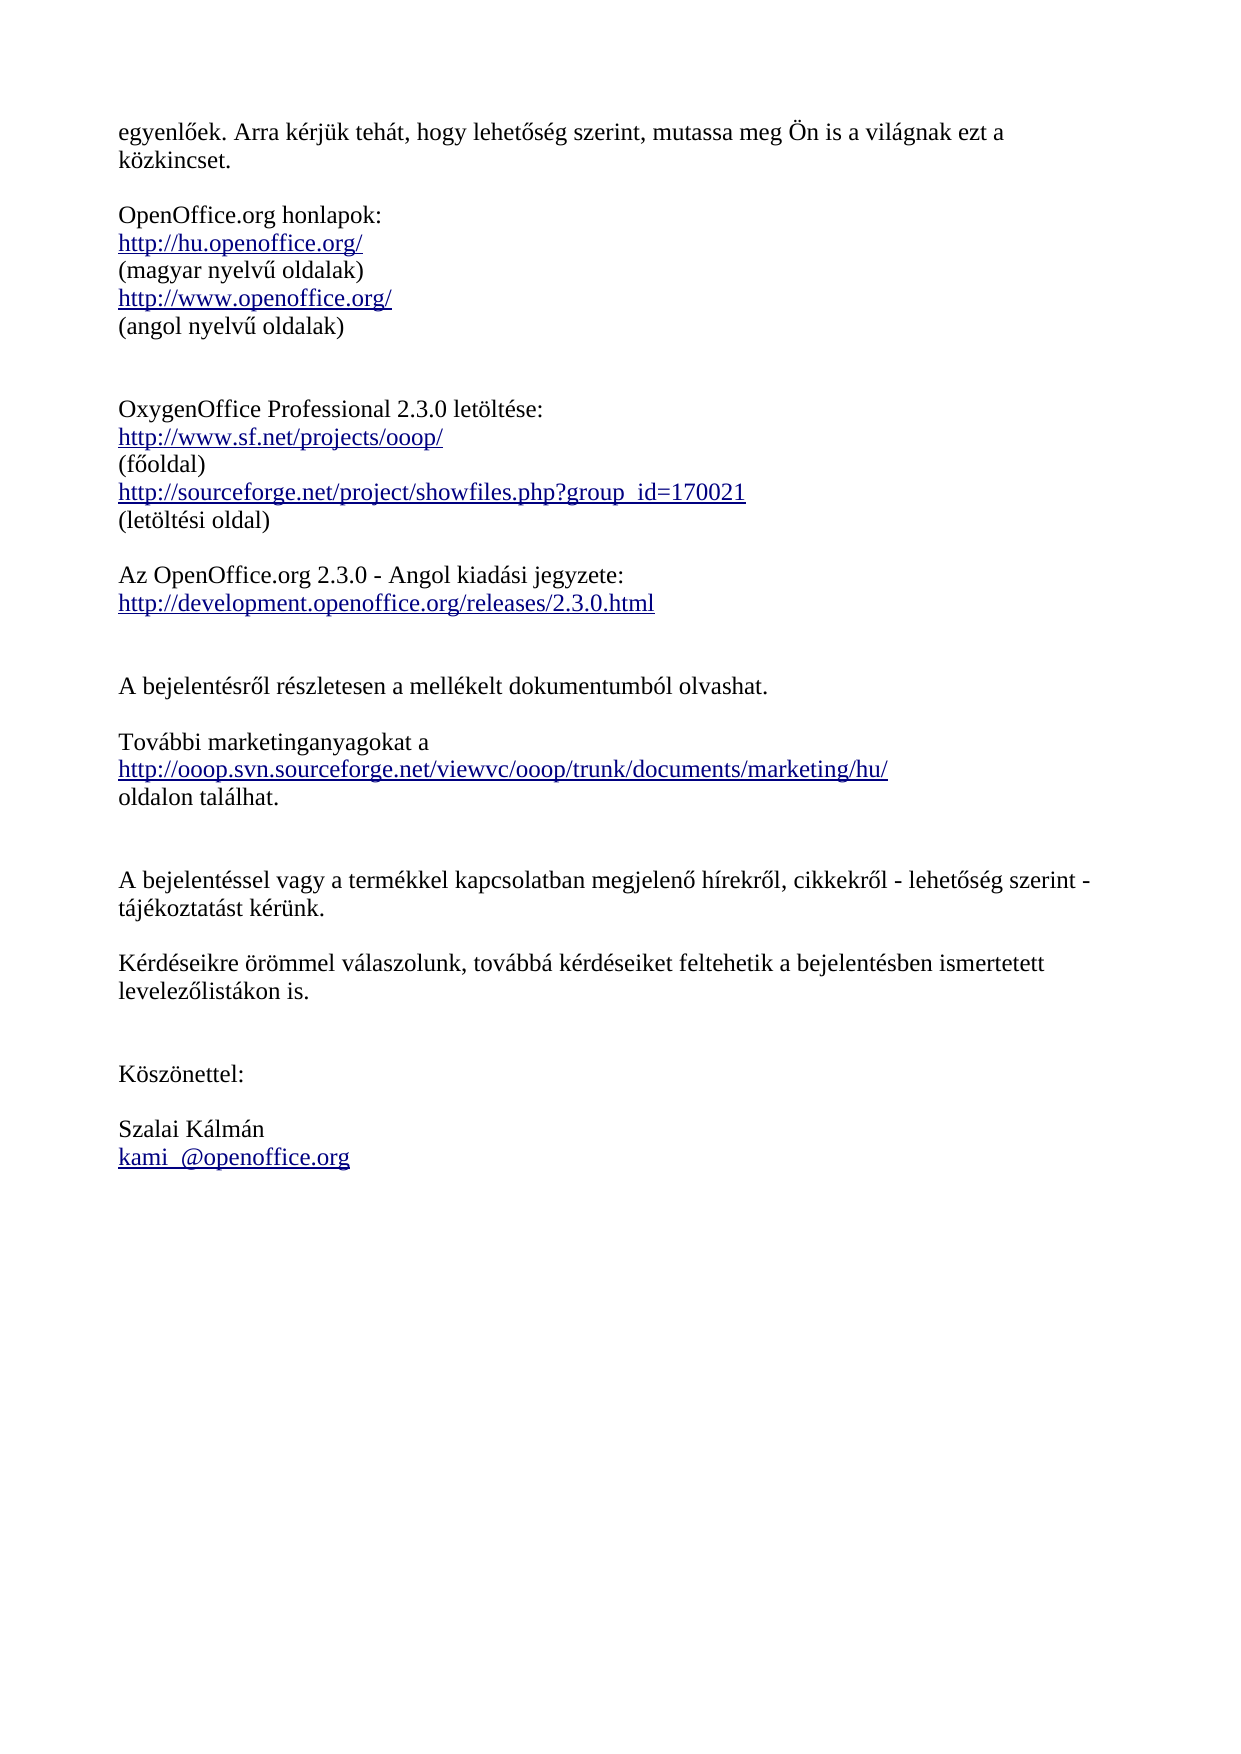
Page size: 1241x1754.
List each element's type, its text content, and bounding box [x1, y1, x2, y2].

text egyenlőek. Arra kérjük tehát, hogy lehetőség szerint, mutassa meg Ön is a világnak ezt a közkincset. OpenOffice.org honlapok: http://hu.openoffice.org/ [118, 118, 1122, 257]
text Szalai Kálmán [118, 1116, 1122, 1143]
text (magyar nyelvű oldalak) [118, 257, 1122, 284]
text Az OpenOffice.org 2.3.0 - Angol kiadási jegyzete: http://development.openoffice.org/releases/2.3.0.html [118, 534, 1122, 617]
text oldalon találhat. A bejelentéssel vagy a termékkel kapcsolatban megjelenő hírekről, cikkekről - lehetőség szerint - tájékoztatást kérünk. Kérdéseikre örömmel válaszolunk, továbbá kérdéseiket feltehetik a bejelentésben ismertetett levelezőlistákon is. [118, 783, 1122, 1005]
text kami_@openoffice.org [118, 1143, 1122, 1171]
text Köszönettel: [118, 1060, 1122, 1088]
text http://www.openoffice.org/ [118, 284, 1122, 312]
text A bejelentésről részletesen a mellékelt dokumentumból olvashat. További marketinganyagokat a http://ooop.svn.sourceforge.net/viewvc/ooop/trunk/documents/marketing/hu/ [118, 617, 1122, 783]
text (letöltési oldal) [118, 506, 1122, 534]
text (főoldal) [118, 451, 1122, 478]
text http://sourceforge.net/project/showfiles.php?group_id=170021 [118, 478, 1122, 506]
text (angol nyelvű oldalak) OxygenOffice Professional 2.3.0 letöltése: http://www.sf.net/projects/ooop/ [118, 312, 1122, 451]
